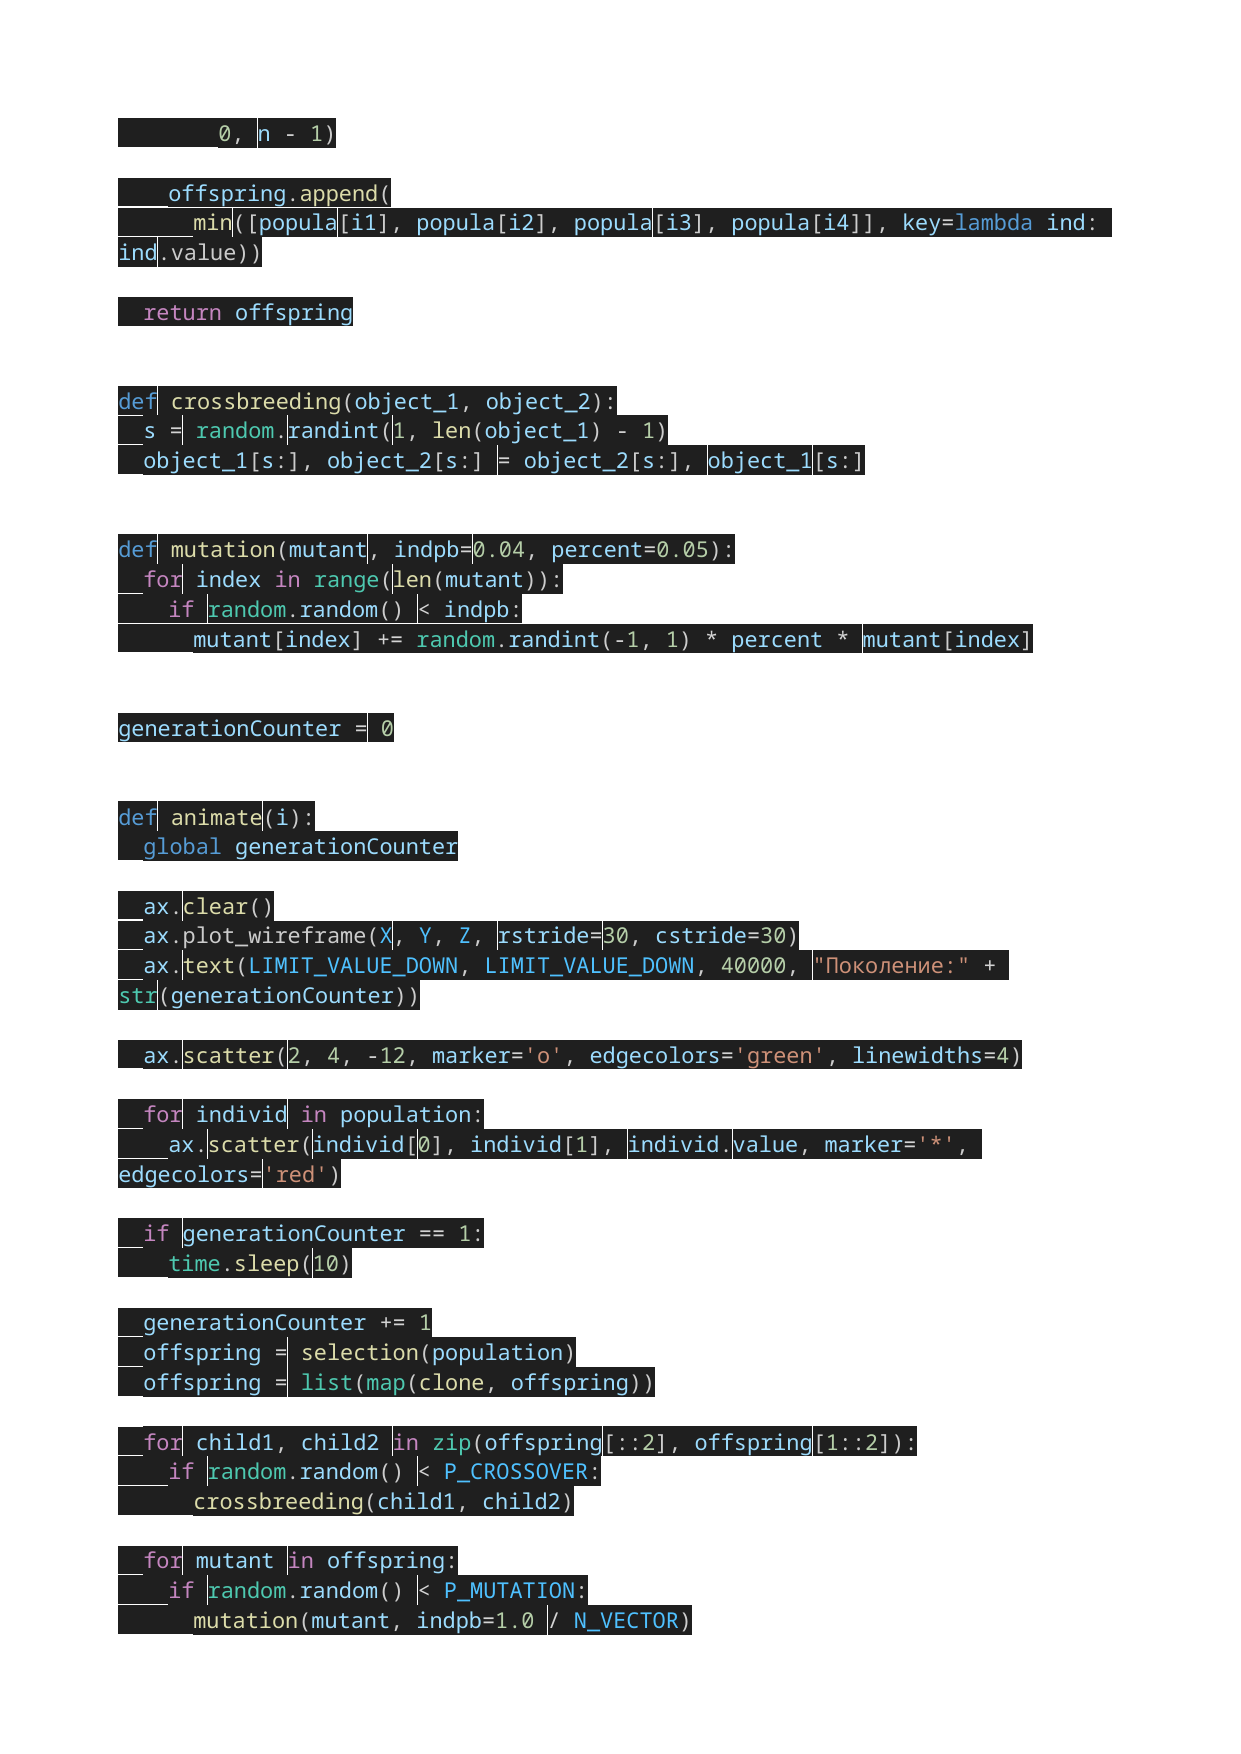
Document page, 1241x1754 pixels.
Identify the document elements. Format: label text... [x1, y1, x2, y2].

text if random.random() < P_CROSSOVER: [118, 1456, 1122, 1486]
text for mutant in offspring: [118, 1546, 1122, 1575]
text ax.scatter(2, 4, -12, marker='o', edgecolors='green', linewidths=4) [118, 1039, 1122, 1069]
text ax.plot_wireframe(X, Y, Z, rstride=30, cstride=30) [118, 921, 1122, 950]
text 0, n - 1) [118, 118, 1122, 148]
text for index in range(len(mutant)): [118, 564, 1122, 594]
text offspring = list(map(clone, offspring)) [118, 1367, 1122, 1397]
text if generationCounter == 1: [118, 1218, 1122, 1248]
text def animate(i): [118, 801, 1122, 831]
text offspring.append( [118, 178, 1122, 207]
text ax.text(LIMIT_VALUE_DOWN, LIMIT_VALUE_DOWN, 40000, "Поколение:" + str(generationCounter)) [118, 950, 1122, 1010]
text def crossbreeding(object_1, object_2): [118, 386, 1122, 415]
text mutant[index] += random.randint(-1, 1) * percent * mutant[index] [118, 623, 1122, 653]
text if random.random() < P_MUTATION: [118, 1575, 1122, 1605]
text s = random.randint(1, len(object_1) - 1) [118, 415, 1122, 445]
text if random.random() < indpb: [118, 594, 1122, 623]
text offspring = selection(population) [118, 1337, 1122, 1367]
text object_1[s:], object_2[s:] = object_2[s:], object_1[s:] [118, 445, 1122, 475]
text for child1, child2 in zip(offspring[::2], offspring[1::2]): [118, 1426, 1122, 1456]
text def mutation(mutant, indpb=0.04, percent=0.05): [118, 534, 1122, 564]
text return offspring [118, 297, 1122, 326]
text mutation(mutant, indpb=1.0 / N_VECTOR) [118, 1605, 1122, 1635]
text min([popula[i1], popula[i2], popula[i3], popula[i4]], key=lambda ind: ind.value)) [118, 207, 1122, 267]
text for individ in population: [118, 1099, 1122, 1129]
text ax.clear() [118, 891, 1122, 921]
text generationCounter = 0 [118, 712, 1122, 742]
text crossbreeding(child1, child2) [118, 1486, 1122, 1516]
text generationCounter += 1 [118, 1307, 1122, 1337]
text global generationCounter [118, 831, 1122, 861]
text time.sleep(10) [118, 1248, 1122, 1278]
text ax.scatter(individ[0], individ[1], individ.value, marker='*', edgecolors='red') [118, 1129, 1122, 1188]
